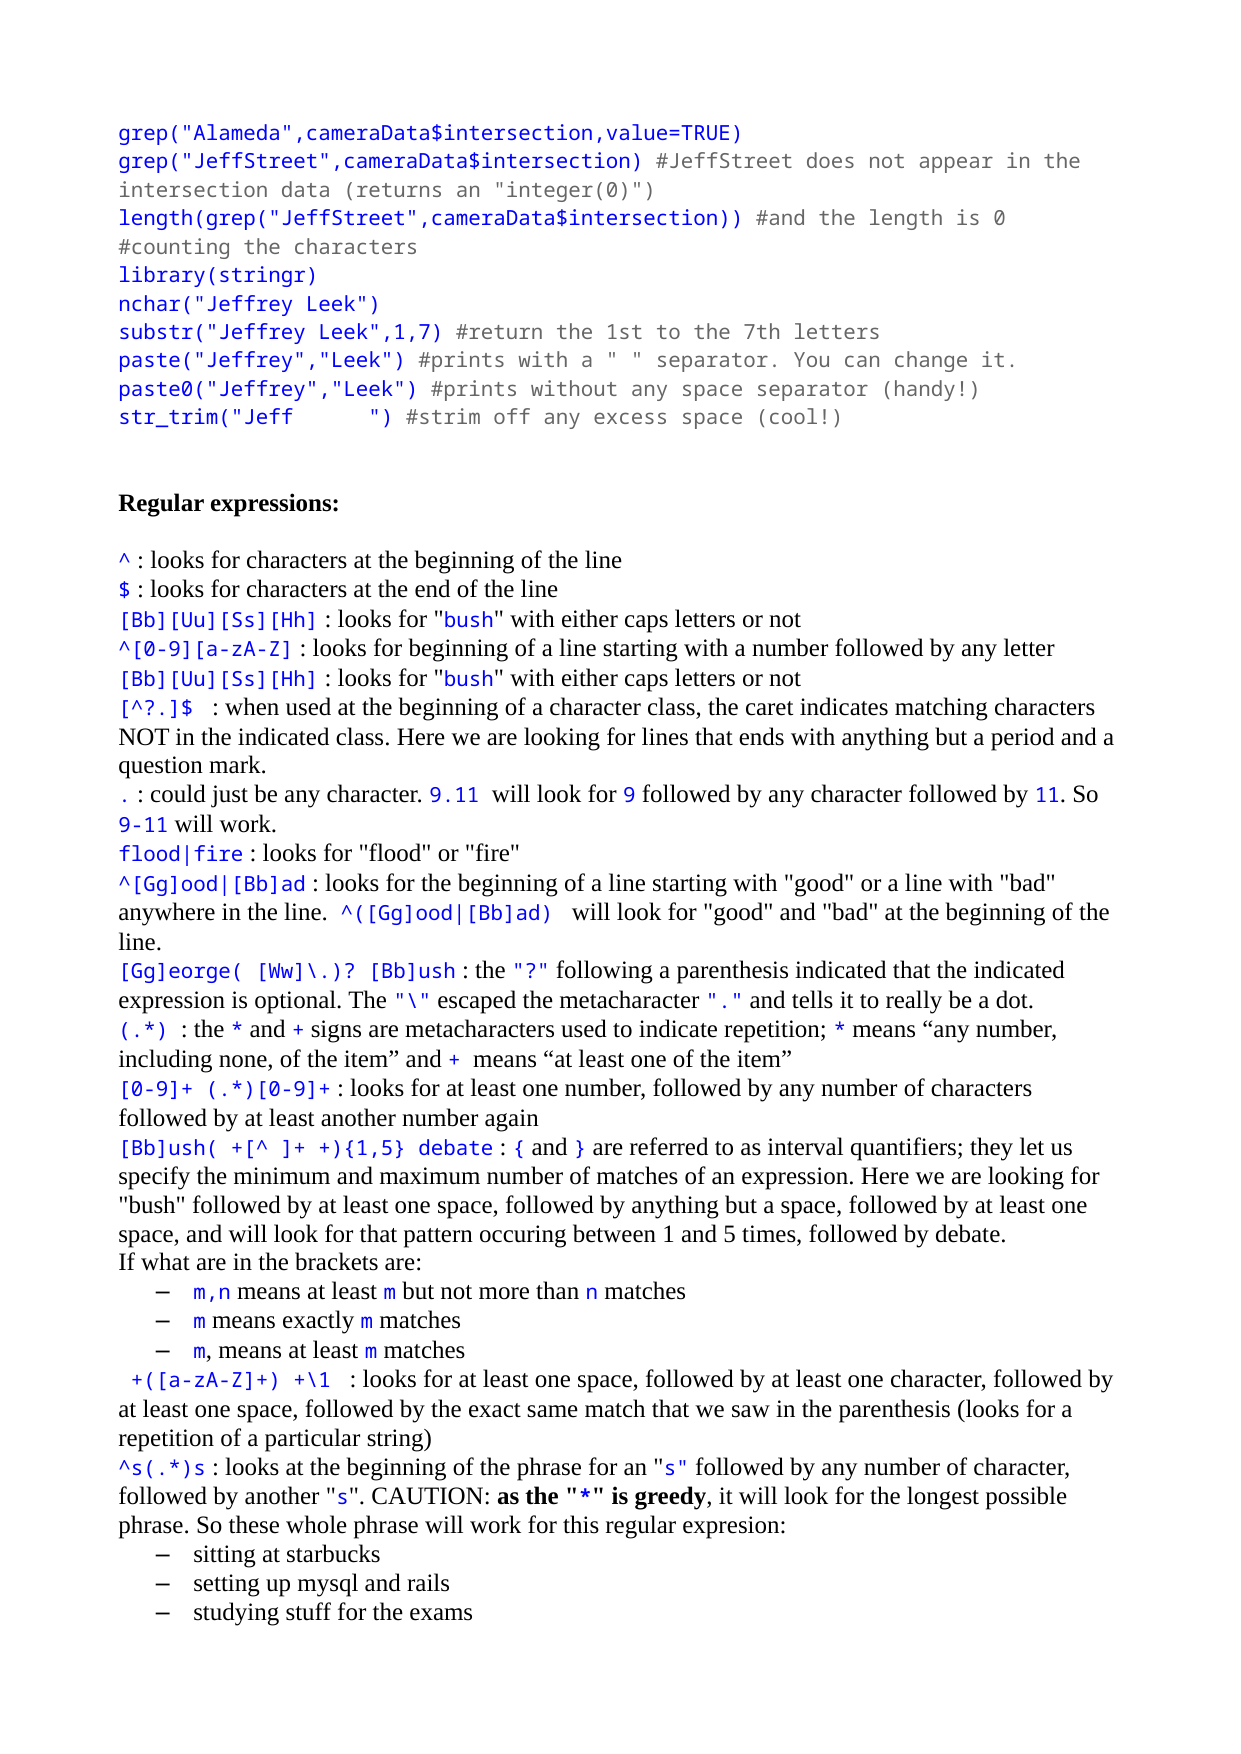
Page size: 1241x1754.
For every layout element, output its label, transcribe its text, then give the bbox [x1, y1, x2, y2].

text ^[Gg]ood|[Bb]ad : looks for the beginning of a line starting with "good" or a line with "bad" anywhere in the line. ^([Gg]ood|[Bb]ad) will look for "good" and "bad" at the beginning of the line. [118, 868, 1122, 956]
text library(stringr) [118, 260, 1122, 289]
text grep("JeffStreet",cameraData$intersection) #JeffStreet does not appear in the intersection data (returns an "integer(0)") [118, 147, 1122, 203]
subtitle Regular expressions: [118, 488, 1122, 517]
text ^[0-9][a-zA-Z] : looks for beginning of a line starting with a number followed by any letter [118, 633, 1122, 663]
text [^?.]$ : when used at the beginning of a character class, the caret indicates matching characters NOT in the indicated class. Here we are looking for lines that ends with anything but a period and a question mark. [118, 692, 1122, 779]
text $ : looks for characters at the end of the line [118, 574, 1122, 604]
text #counting the characters [118, 232, 1122, 260]
list m, means at least m matches [156, 1335, 1122, 1364]
text [0-9]+ (.*)[0-9]+ : looks for at least one number, followed by any number of characters followed by at least another number again [118, 1073, 1122, 1132]
text ^ : looks for characters at the beginning of the line [118, 545, 1122, 574]
text flood|fire : looks for "flood" or "fire" [118, 838, 1122, 868]
text str_trim("Jeff ") #strim off any excess space (cool!) [118, 402, 1122, 431]
text paste0("Jeffrey","Leek") #prints without any space separator (handy!) [118, 374, 1122, 402]
text grep("Alameda",cameraData$intersection,value=TRUE) [118, 118, 1122, 147]
list studying stuff for the exams [156, 1597, 1122, 1626]
text [Bb][Uu][Ss][Hh] : looks for "bush" with either caps letters or not [118, 604, 1122, 633]
text (.*) : the * and + signs are metacharacters used to indicate repetition; * means “any number, including none, of the item” and + means “at least one of the item” [118, 1014, 1122, 1073]
text length(grep("JeffStreet",cameraData$intersection)) #and the length is 0 [118, 203, 1122, 232]
list m means exactly m matches [156, 1306, 1122, 1335]
text ^s(.*)s : looks at the beginning of the phrase for an "s" followed by any number of character, followed by another "s". CAUTION: as the "*" is greedy, it will look for the longest possible phrase. So these whole phrase will work for this regular expresion: [118, 1452, 1122, 1539]
text substr("Jeffrey Leek",1,7) #return the 1st to the 7th letters [118, 317, 1122, 346]
list setting up mysql and rails [156, 1568, 1122, 1597]
text nchar("Jeffrey Leek") [118, 289, 1122, 317]
text [Bb]ush( +[^ ]+ +){1,5} debate : { and } are referred to as interval quantifiers; they let us specify the minimum and maximum number of matches of an expression. Here we are looking for "bush" followed by at least one space, followed by anything but a space, followed by at least one space, and will look for that pattern occuring between 1 and 5 times, followed by debate. [118, 1132, 1122, 1247]
text +([a-zA-Z]+) +\1 : looks for at least one space, followed by at least one character, followed by at least one space, followed by the exact same match that we saw in the parenthesis (looks for a repetition of a particular string) [118, 1364, 1122, 1452]
text If what are in the brackets are: [118, 1247, 1122, 1276]
text . : could just be any character. 9.11 will look for 9 followed by any character followed by 11. So 9-11 will work. [118, 779, 1122, 838]
list sitting at starbucks [156, 1539, 1122, 1568]
list m,n means at least m but not more than n matches [156, 1276, 1122, 1306]
text [Bb][Uu][Ss][Hh] : looks for "bush" with either caps letters or not [118, 663, 1122, 692]
text [Gg]eorge( [Ww]\.)? [Bb]ush : the "?" following a parenthesis indicated that the indicated expression is optional. The "\" escaped the metacharacter "." and tells it to really be a dot. [118, 956, 1122, 1014]
text paste("Jeffrey","Leek") #prints with a " " separator. You can change it. [118, 346, 1122, 374]
